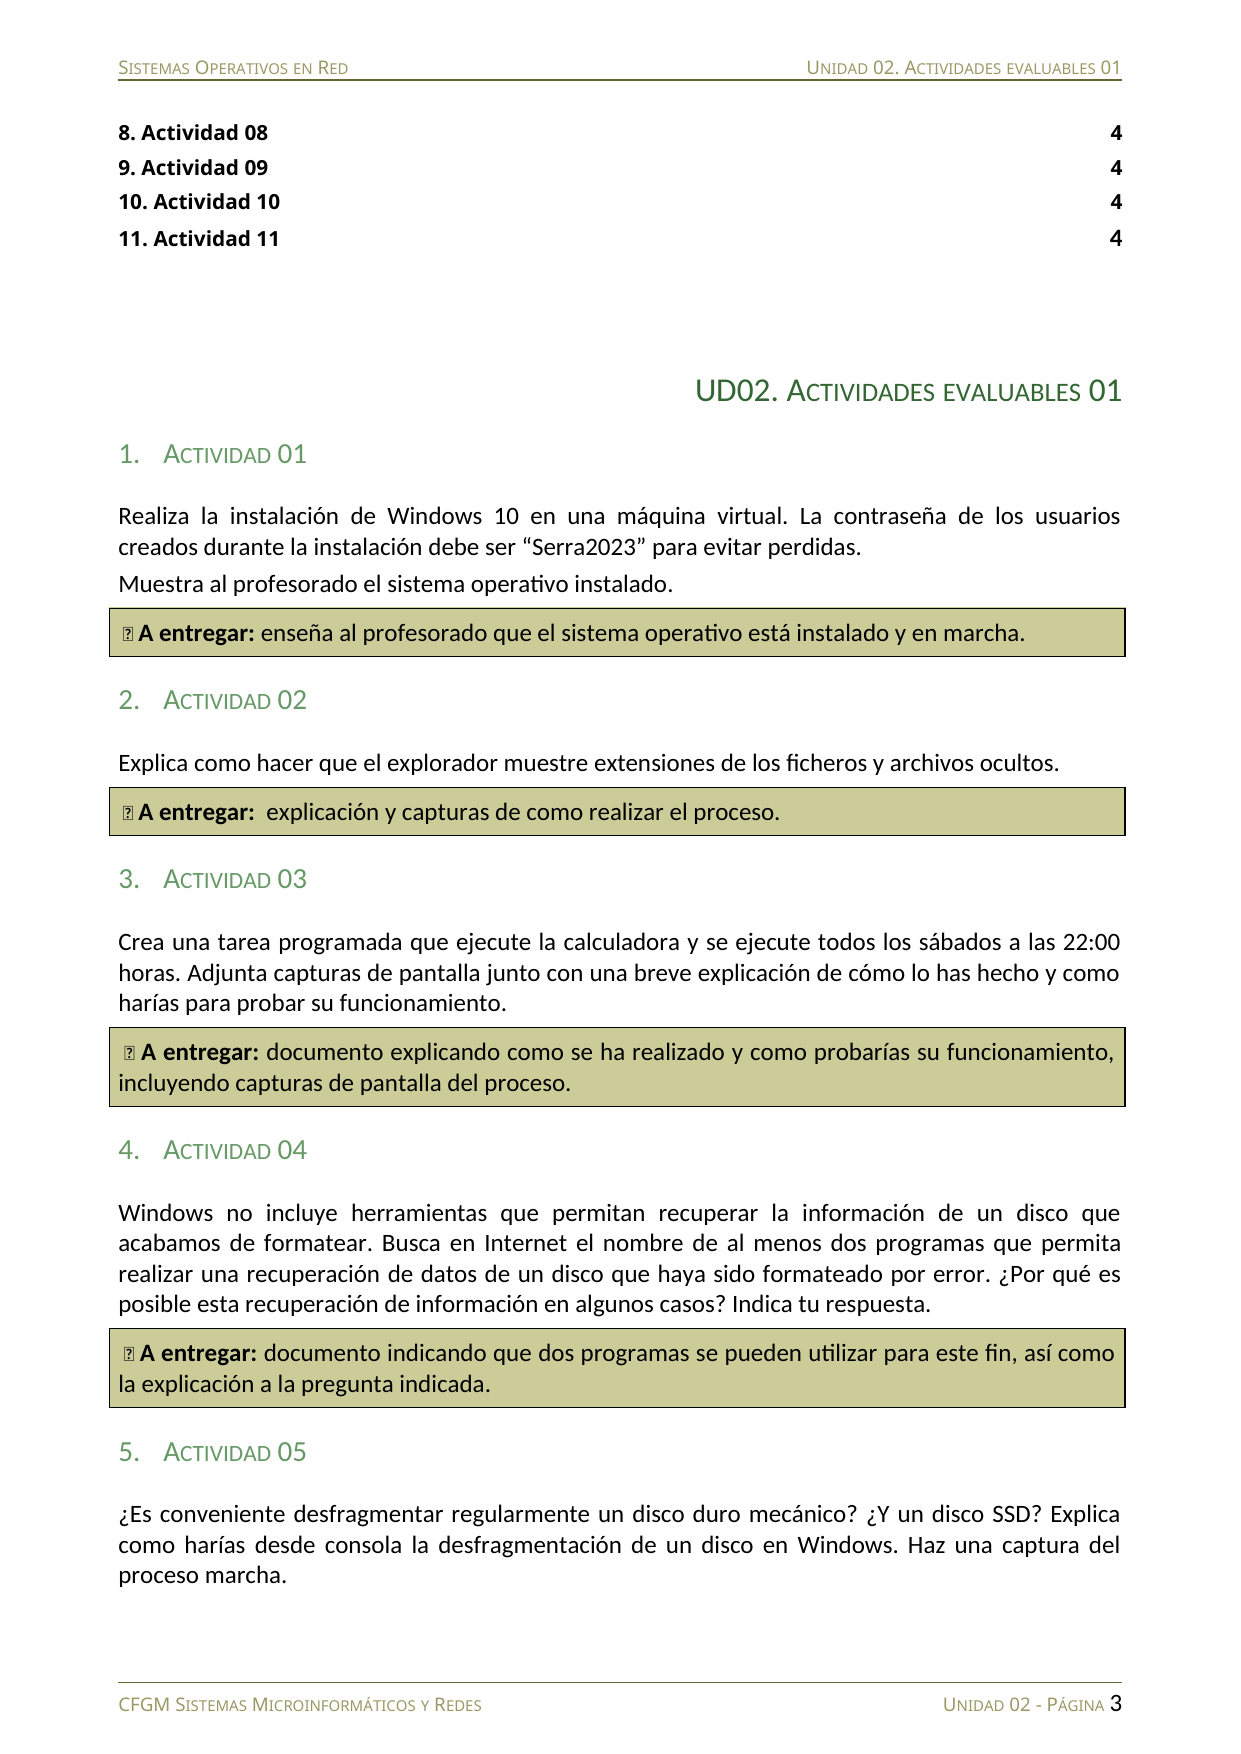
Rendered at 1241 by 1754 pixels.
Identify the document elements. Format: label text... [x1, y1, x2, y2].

subtitle Actividad 03 [118, 861, 1122, 896]
subtitle Actividad 01 [118, 435, 1122, 470]
text UD02. Actividades evaluables 01 [118, 369, 1122, 410]
text 📕 A entregar: documento indicando que dos programas se pueden utilizar para este fin, así como la explicación a la pregunta indicada. [110, 1329, 1124, 1407]
text Crea una tarea programada que ejecute la calculadora y se ejecute todos los sábados a las 22:00 horas. Adjunta capturas de pantalla junto con una breve explicación de cómo lo has hecho y como harías para probar su funcionamiento. [118, 926, 1122, 1018]
text ¿Es conveniente desfragmentar regularmente un disco duro mecánico? ¿Y un disco SSD? Explica como harías desde consola la desfragmentación de un disco en Windows. Haz una captura del proceso marcha. [118, 1498, 1122, 1590]
text 10. Actividad 10 4 [118, 187, 1122, 216]
text Explica como hacer que el explorador muestre extensiones de los ficheros y archivos ocultos. [118, 747, 1122, 778]
text 📕 A entregar: explicación y capturas de como realizar el proceso. [110, 788, 1124, 835]
text 📕 A entregar: enseña al profesorado que el sistema operativo está instalado y en marcha. [110, 609, 1124, 656]
subtitle Actividad 05 [118, 1433, 1122, 1468]
text Muestra al profesorado el sistema operativo instalado. [118, 568, 1122, 598]
text 8. Actividad 08 4 [118, 118, 1122, 146]
text Windows no incluye herramientas que permitan recuperar la información de un disco que acabamos de formatear. Busca en Internet el nombre de al menos dos programas que permita realizar una recuperación de datos de un disco que haya sido formateado por error. ¿Por qué es posible esta recuperación de información en algunos casos? Indica tu respuesta. [118, 1197, 1122, 1319]
text Realiza la instalación de Windows 10 en una máquina virtual. La contraseña de los usuarios creados durante la instalación debe ser “Serra2023” para evitar perdidas. [118, 501, 1122, 562]
subtitle Actividad 02 [118, 681, 1122, 717]
text 📕 A entregar: documento explicando como se ha realizado y como probarías su funcionamiento, incluyendo capturas de pantalla del proceso. [110, 1028, 1124, 1106]
subtitle Actividad 04 [118, 1131, 1122, 1167]
text 11. Actividad 11 4 [118, 222, 1122, 253]
text 9. Actividad 09 4 [118, 153, 1122, 181]
